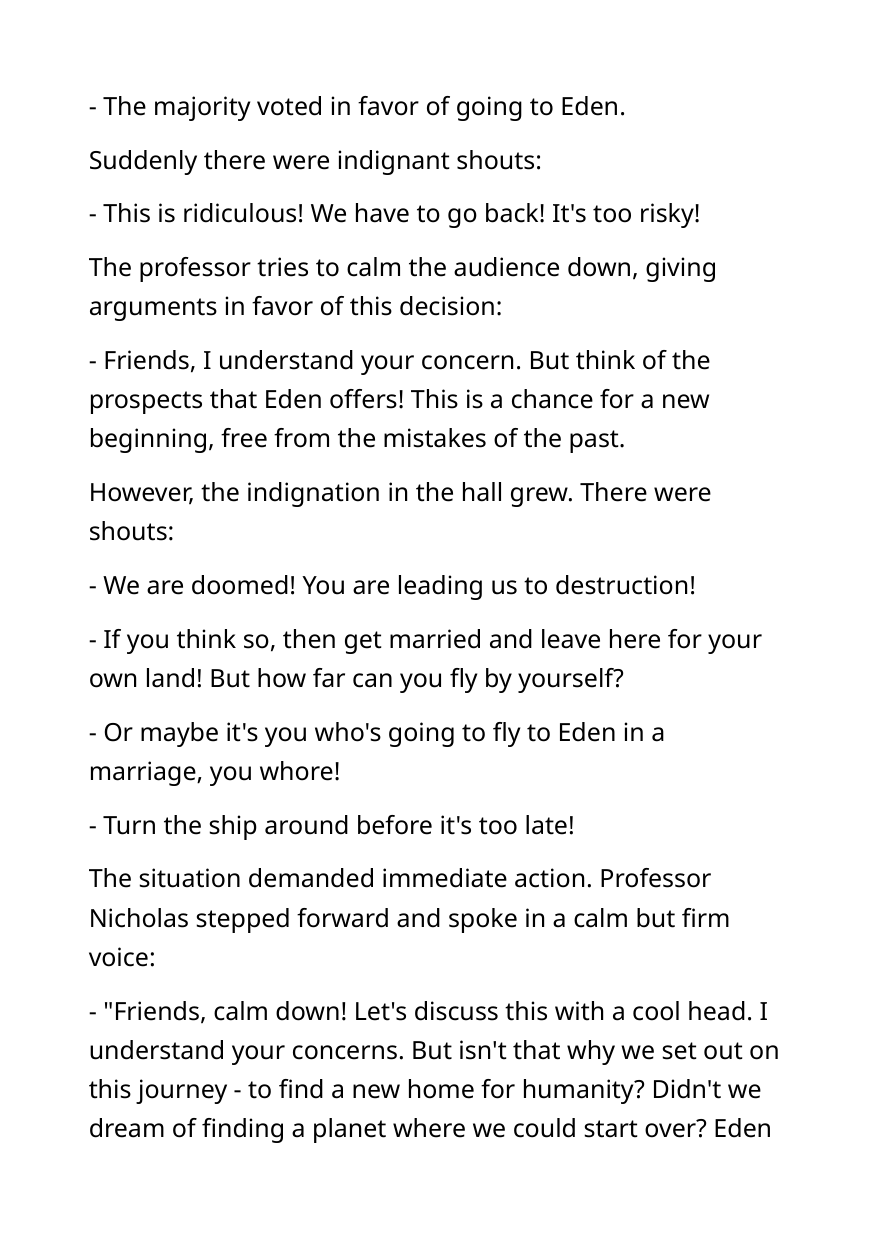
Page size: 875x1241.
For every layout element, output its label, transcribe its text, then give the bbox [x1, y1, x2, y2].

text The professor tries to calm the audience down, giving arguments in favor of this decision: [88, 250, 786, 323]
text - If you think so, then get married and leave here for your own land! But how far can you fly by yourself? [88, 621, 786, 695]
text - Turn the ship around before it's too late! [88, 807, 786, 841]
text - Friends, I understand your concern. But think of the prospects that Eden offers! This is a chance for a new beginning, free from the mistakes of the past. [88, 343, 786, 455]
text However, the indignation in the hall grew. There were shouts: [88, 475, 786, 548]
text Suddenly there were indignant shouts: [88, 142, 786, 176]
text - The majority voted in favor of going to Eden. [88, 88, 786, 123]
text - "Friends, calm down! Let's discuss this with a cool head. I understand your concerns. But isn't that why we set out on this journey - to find a new home for humanity? Didn't we dream of finding a planet where we could start over? Eden [88, 993, 786, 1145]
text - Or maybe it's you who's going to fly to Eden in a marriage, you whore! [88, 714, 786, 788]
text - We are doomed! You are leading us to destruction! [88, 568, 786, 602]
text - This is ridiculous! We have to go back! It's too risky! [88, 196, 786, 230]
text The situation demanded immediate action. Professor Nicholas stepped forward and spoke in a calm but firm voice: [88, 861, 786, 973]
